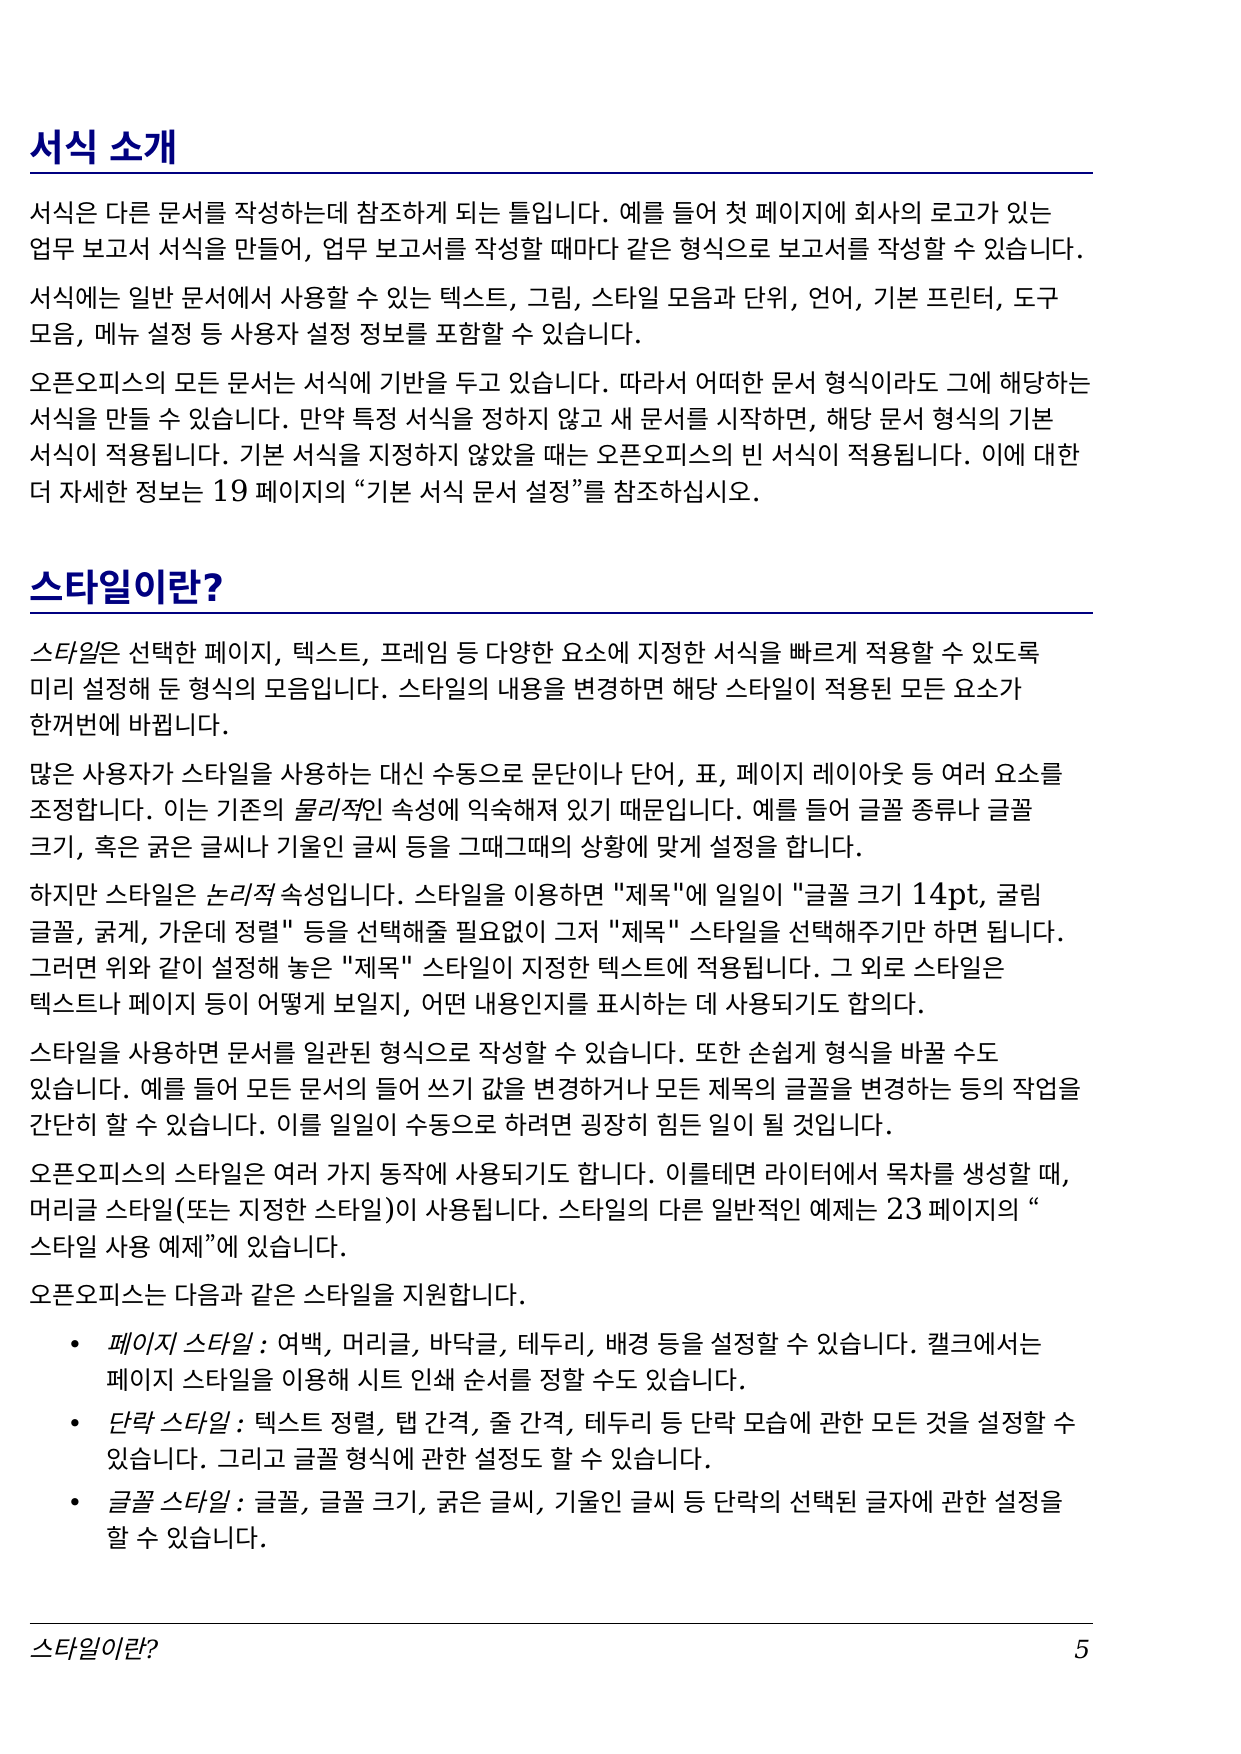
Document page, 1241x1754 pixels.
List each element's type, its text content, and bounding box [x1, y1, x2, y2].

text 서식은 다른 문서를 작성하는데 참조하게 되는 틀입니다. 예를 들어 첫 페이지에 회사의 로고가 있는 업무 보고서 서식을 만들어, 업무 보고서를 작성할 때마다 같은 형식으로 보고서를 작성할 수 있습니다. [29, 193, 1093, 266]
list 글꼴 스타일 : 글꼴, 글꼴 크기, 굵은 글씨, 기울인 글씨 등 단락의 선택된 글자에 관한 설정을 할 수 있습니다. [67, 1482, 1093, 1554]
list 단락 스타일 : 텍스트 정렬, 탭 간격, 줄 간격, 테두리 등 단락 모습에 관한 모든 것을 설정할 수 있습니다. 그리고 글꼴 형식에 관한 설정도 할 수 있습니다. [67, 1403, 1093, 1476]
text 서식에는 일반 문서에서 사용할 수 있는 텍스트, 그림, 스타일 모음과 단위, 언어, 기본 프린터, 도구 모음, 메뉴 설정 등 사용자 설정 정보를 포함할 수 있습니다. [29, 278, 1093, 351]
subtitle 스타일이란? [29, 558, 1093, 614]
text 스타일은 선택한 페이지, 텍스트, 프레임 등 다양한 요소에 지정한 서식을 빠르게 적용할 수 있도록 미리 설정해 둔 형식의 모음입니다. 스타일의 내용을 변경하면 해당 스타일이 적용된 모든 요소가 한꺼번에 바뀝니다. [29, 633, 1093, 742]
text 오픈오피스의 모든 문서는 서식에 기반을 두고 있습니다. 따라서 어떠한 문서 형식이라도 그에 해당하는 서식을 만들 수 있습니다. 만약 특정 서식을 정하지 않고 새 문서를 시작하면, 해당 문서 형식의 기본 서식이 적용됩니다. 기본 서식을 지정하지 않았을 때는 오픈오피스의 빈 서식이 적용됩니다. 이에 대한 더 자세한 정보는 20 페이지의 “기본 서식 문서 설정”를 참조하십시오. [29, 363, 1093, 508]
text 오픈오피스는 다음과 같은 스타일을 지원합니다. [29, 1276, 1093, 1312]
text 스타일을 사용하면 문서를 일관된 형식으로 작성할 수 있습니다. 또한 손쉽게 형식을 바꿀 수도 있습니다. 예를 들어 모든 문서의 들어 쓰기 값을 변경하거나 모든 제목의 글꼴을 변경하는 등의 작업을 간단히 할 수 있습니다. 이를 일일이 수동으로 하려면 굉장히 힘든 일이 될 것입니다. [29, 1033, 1093, 1142]
text 많은 사용자가 스타일을 사용하는 대신 수동으로 문단이나 단어, 표, 페이지 레이아웃 등 여러 요소를 조정합니다. 이는 기존의 물리적인 속성에 익숙해져 있기 때문입니다. 예를 들어 글꼴 종류나 글꼴 크기, 혹은 굵은 글씨나 기울인 글씨 등을 그때그때의 상황에 맞게 설정을 합니다. [29, 754, 1093, 863]
text 하지만 스타일은 논리적 속성입니다. 스타일을 이용하면 "제목"에 일일이 "글꼴 크기 14pt, 굴림 글꼴, 굵게, 가운데 정렬" 등을 선택해줄 필요없이 그저 "제목" 스타일을 선택해주기만 하면 됩니다. 그러면 위와 같이 설정해 놓은 "제목" 스타일이 지정한 텍스트에 적용됩니다. 그 외로 스타일은 텍스트나 페이지 등이 어떻게 보일지, 어떤 내용인지를 표시하는 데 사용되기도 합의다. [29, 876, 1093, 1021]
subtitle 서식 소개 [29, 118, 1093, 174]
text 오픈오피스의 스타일은 여러 가지 동작에 사용되기도 합니다. 이를테면 라이터에서 목차를 생성할 때, 머리글 스타일(또는 지정한 스타일)이 사용됩니다. 스타일의 다른 일반적인 예제는 24페이지의 “스타일 사용 예제”에 있습니다. [29, 1154, 1093, 1263]
list 페이지 스타일 : 여백, 머리글, 바닥글, 테두리, 배경 등을 설정할 수 있습니다. 캘크에서는 페이지 스타일을 이용해 시트 인쇄 순서를 정할 수도 있습니다. [67, 1324, 1093, 1397]
